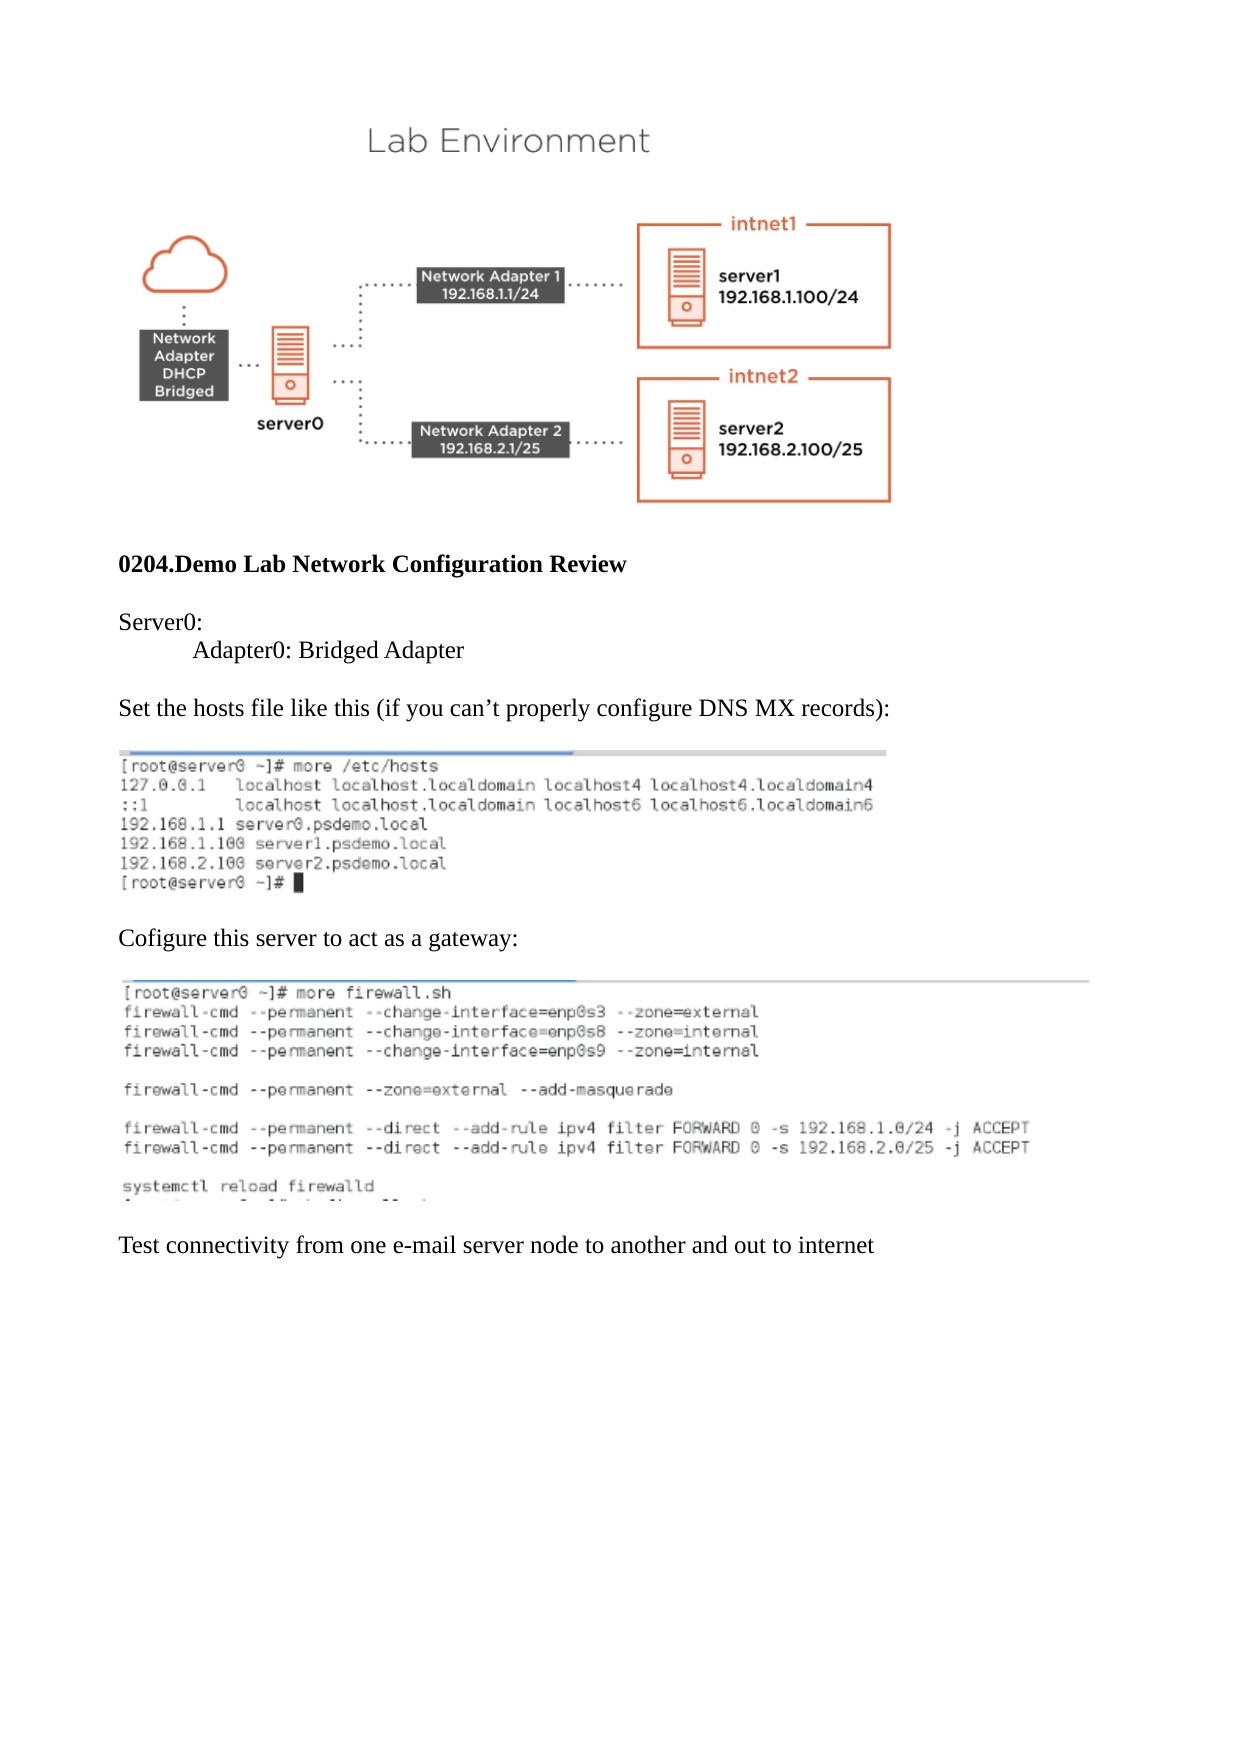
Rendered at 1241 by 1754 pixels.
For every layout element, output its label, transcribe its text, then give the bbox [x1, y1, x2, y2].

text Test connectivity from one e-mail server node to another and out to internet [118, 1230, 1122, 1258]
text Cofigure this server to act as a gateway: [118, 923, 1122, 952]
picture [124, 119, 895, 510]
text Adapter0: Bridged Adapter [118, 636, 1122, 664]
picture [122, 980, 1090, 1201]
text 0204.Demo Lab Network Configuration Review [118, 549, 1122, 578]
text Set the hosts file like this (if you can’t properly configure DNS MX records): [118, 693, 1122, 722]
picture [119, 750, 887, 898]
text Server0: [118, 607, 1122, 636]
